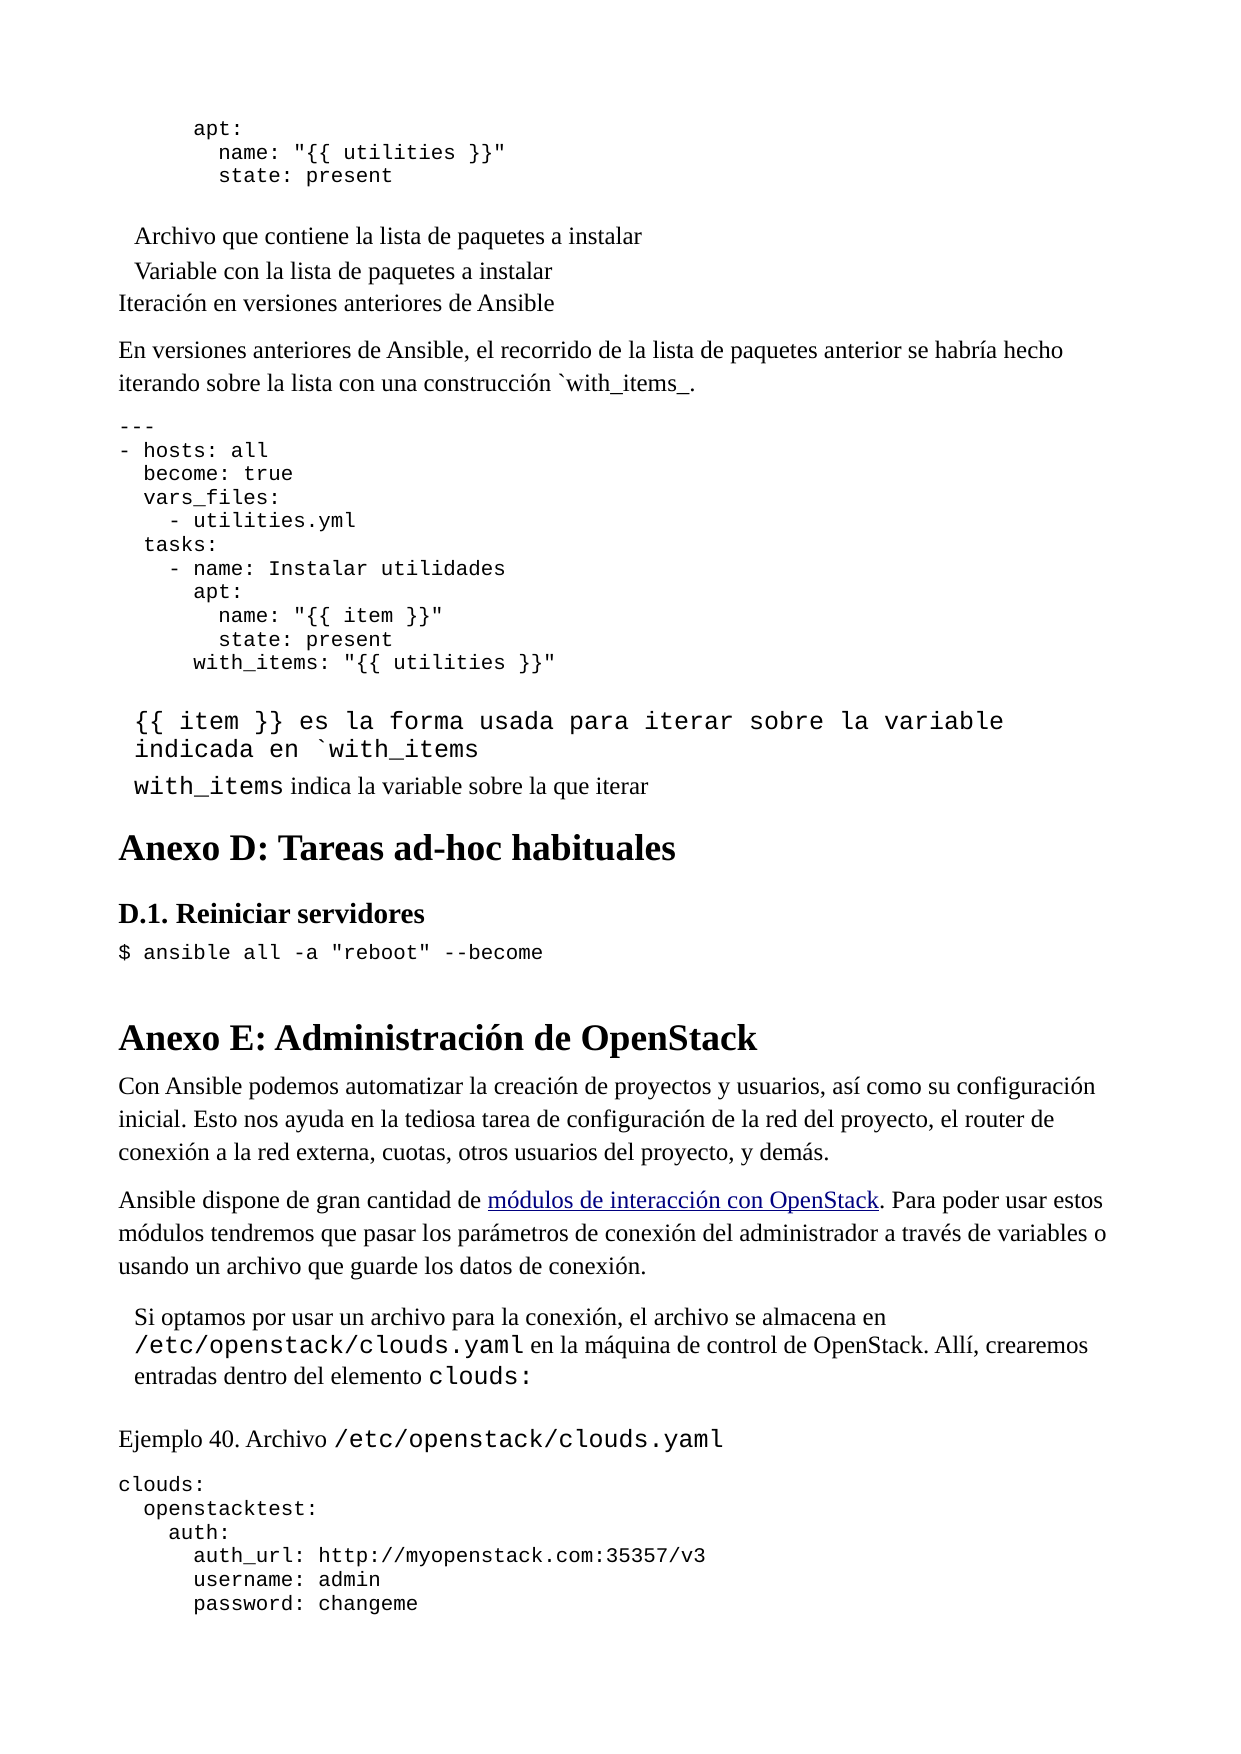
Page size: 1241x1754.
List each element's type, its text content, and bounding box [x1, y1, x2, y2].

table_cell [118, 253, 131, 288]
text name: "{{ utilities }}" [118, 142, 1122, 165]
text - hosts: all [118, 439, 1122, 463]
table_header [118, 706, 131, 768]
text vars_files: [118, 487, 1122, 511]
text Iteración en versiones anteriores de Ansible [118, 288, 1122, 316]
text name: "{{ item }}" [118, 605, 1122, 629]
text apt: [118, 118, 1122, 142]
text password: changeme [118, 1593, 1122, 1616]
text state: present [118, 165, 1122, 189]
text --- [118, 416, 1122, 439]
text become: true [118, 463, 1122, 487]
table_cell [118, 768, 131, 805]
text Ejemplo 40. Archivo /etc/openstack/clouds.yaml [118, 1424, 1122, 1455]
text - name: Instalar utilidades [118, 558, 1122, 581]
subtitle Anexo D: Tareas ad-hoc habituales [118, 826, 1122, 869]
text Ansible dispone de gran cantidad de módulos de interacción con OpenStack. Para poder usar estos módulos tendremos que pasar los parámetros de conexión del administrador a través de variables o usando un archivo que guarde los datos de conexión. [118, 1185, 1122, 1280]
table_header [118, 219, 131, 253]
text username: admin [118, 1569, 1122, 1593]
text auth: [118, 1522, 1122, 1545]
text En versiones anteriores de Ansible, el recorrido de la lista de paquetes anterior se habría hecho iterando sobre la lista con una construcción `with_items_. [118, 335, 1122, 397]
subtitle D.1. Reiniciar servidores [118, 896, 1122, 929]
text openstacktest: [118, 1498, 1122, 1522]
table_header [118, 1299, 131, 1424]
text - utilities.yml [118, 511, 1122, 534]
text apt: [118, 581, 1122, 605]
text $ ansible all -a "reboot" --become [118, 942, 1122, 965]
text tasks: [118, 534, 1122, 558]
table_cell with_items indica la variable sobre la que iterar [131, 768, 1122, 805]
subtitle Anexo E: Administración de OpenStack [118, 1016, 1122, 1059]
text with_items: "{{ utilities }}" [118, 652, 1122, 676]
table_header Archivo que contiene la lista de paquetes a instalar [131, 219, 653, 253]
text clouds: [118, 1474, 1122, 1498]
table_header {{ item }} es la forma usada para iterar sobre la variable indicada en `with_items [131, 706, 1122, 768]
text auth_url: http://myopenstack.com:35357/v3 [118, 1545, 1122, 1569]
text state: present [118, 629, 1122, 652]
table_header Si optamos por usar un archivo para la conexión, el archivo se almacena en /etc/openstack/clouds.yaml en la máquina de control de OpenStack. Allí, crearemos entradas dentro del elemento clouds: [131, 1299, 1122, 1424]
table_cell Variable con la lista de paquetes a instalar [131, 253, 653, 288]
text Con Ansible podemos automatizar la creación de proyectos y usuarios, así como su configuración inicial. Esto nos ayuda en la tediosa tarea de configuración de la red del proyecto, el router de conexión a la red externa, cuotas, otros usuarios del proyecto, y demás. [118, 1071, 1122, 1166]
